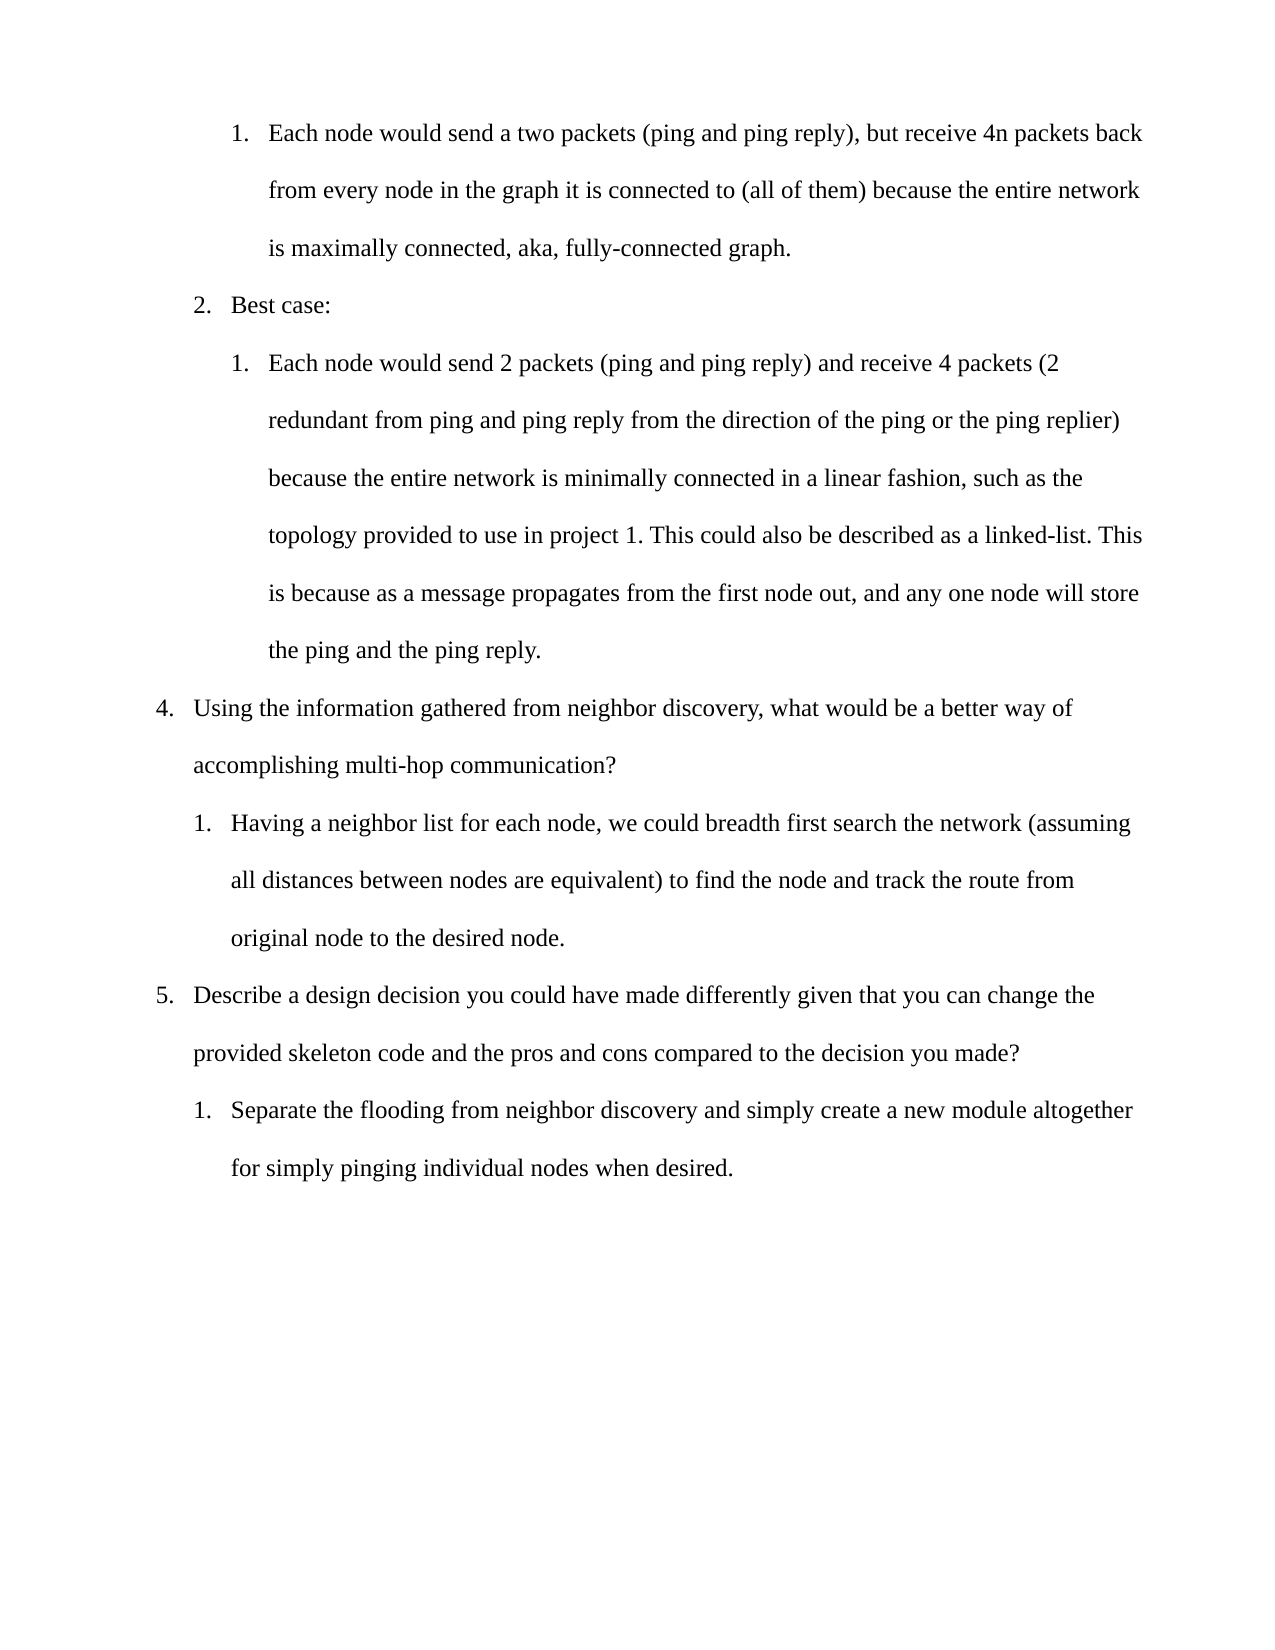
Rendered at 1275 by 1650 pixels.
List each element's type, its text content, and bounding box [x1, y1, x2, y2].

list Having a neighbor list for each node, we could breadth first search the network (assuming all distances between nodes are equivalent) to find the node and track the route from original node to the desired node. [193, 808, 1157, 952]
list Each node would send 2 packets (ping and ping reply) and receive 4 packets (2 redundant from ping and ping reply from the direction of the ping or the ping replier) because the entire network is minimally connected in a linear fashion, such as the topology provided to use in project 1. This could also be described as a linked-list. This is because as a message propagates from the first node out, and any one node will store the ping and the ping reply. [231, 348, 1157, 664]
list Separate the flooding from neighbor discovery and simply create a new module altogether for simply pinging individual nodes when desired. [193, 1096, 1157, 1182]
list Each node would send a two packets (ping and ping reply), but receive 4n packets back from every node in the graph it is connected to (all of them) because the entire network is maximally connected, aka, fully-connected graph. [231, 118, 1157, 262]
list Using the information gathered from neighbor discovery, what would be a better way of accomplishing multi-hop communication? [156, 693, 1157, 779]
list Best case: [193, 291, 1157, 319]
list Describe a design decision you could have made differently given that you can change the provided skeleton code and the pros and cons compared to the decision you made? [156, 981, 1157, 1067]
